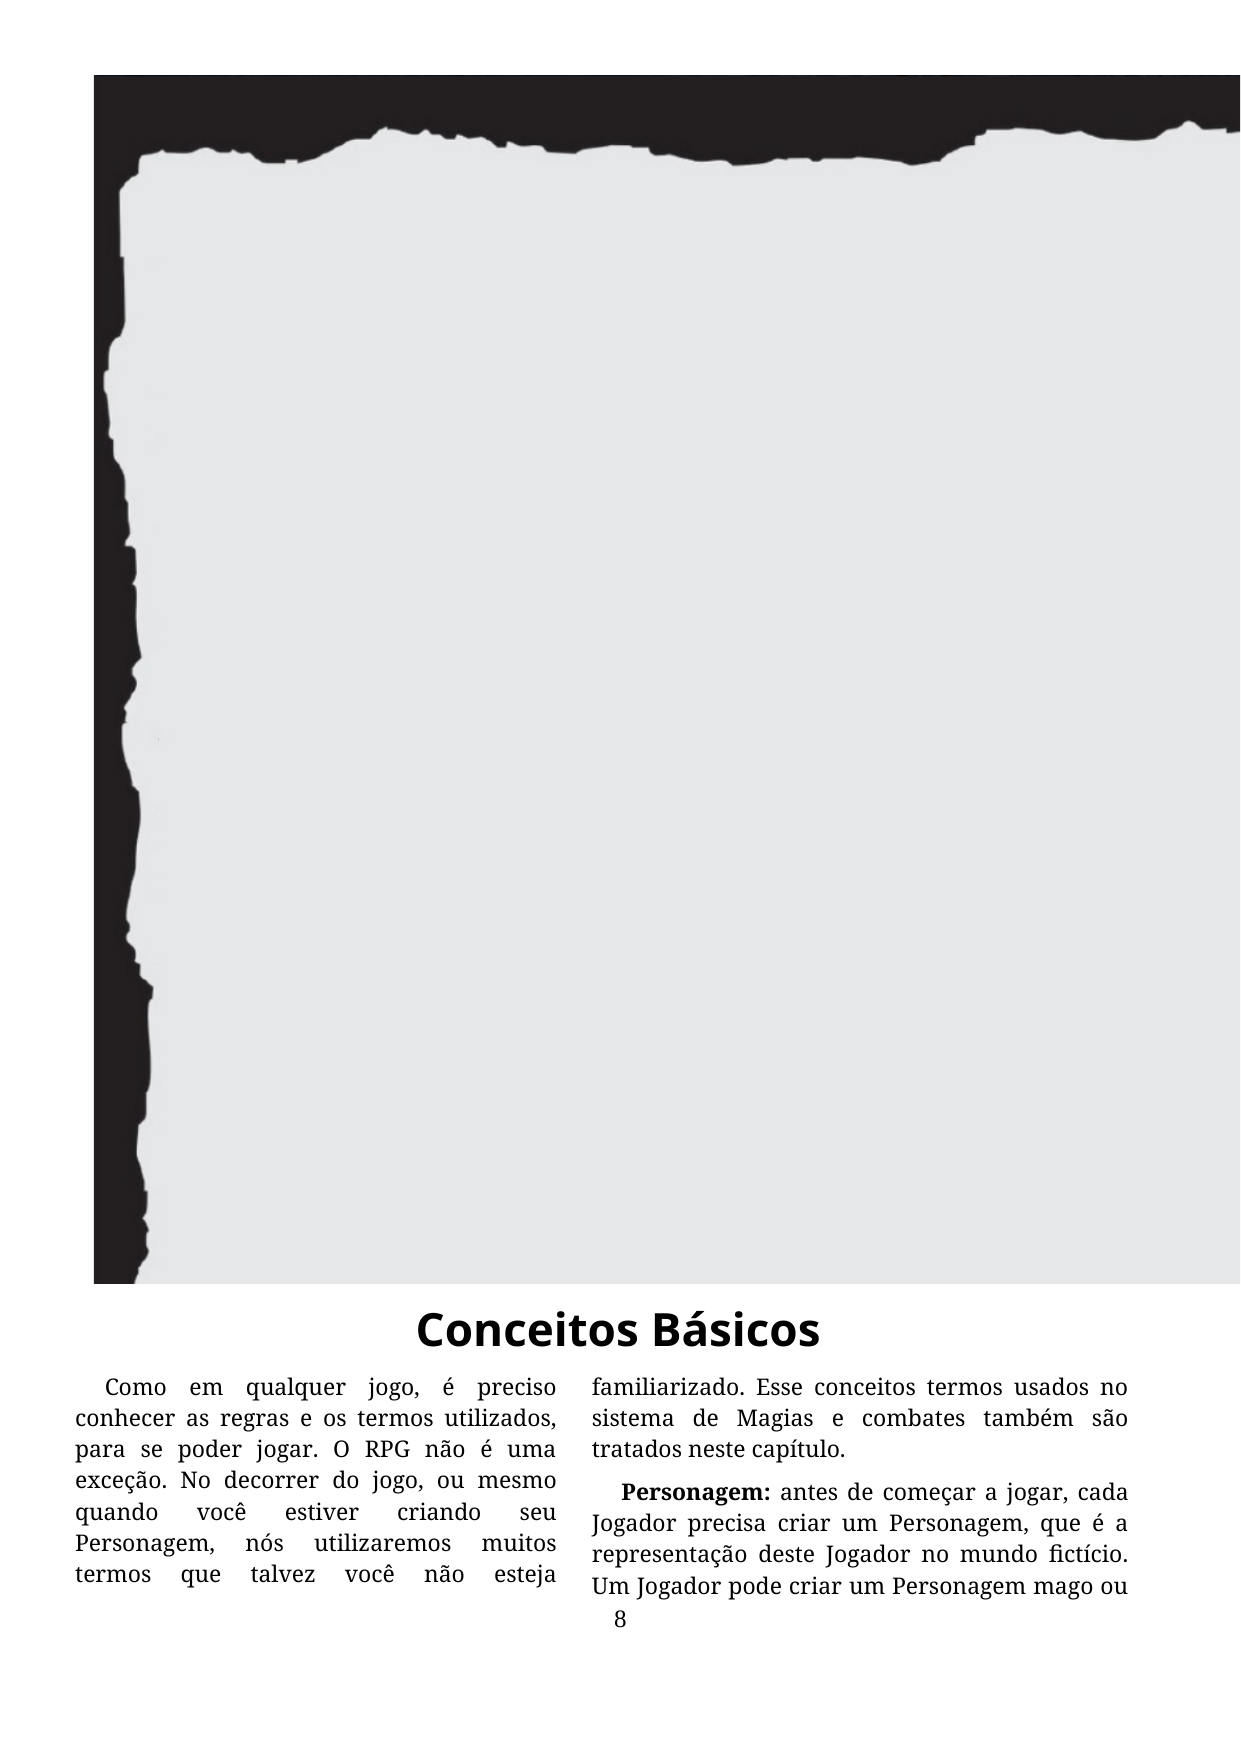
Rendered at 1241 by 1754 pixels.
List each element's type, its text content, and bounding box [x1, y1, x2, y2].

text Como em qualquer jogo, é preciso conhecer as regras e os termos utilizados, para se poder jogar. O RPG não é uma exceção. No decorrer do jogo, ou mesmo quando você estiver criando seu Personagem, nós utilizaremos muitos termos que talvez você não esteja familiarizado. Esse conceitos termos usados no sistema de Magias e combates também são tratados neste capítulo. [592, 1284, 1129, 1464]
text Como em qualquer jogo, é preciso conhecer as regras e os termos utilizados, para se poder jogar. O RPG não é uma exceção. No decorrer do jogo, ou mesmo quando você estiver criando seu Personagem, nós utilizaremos muitos termos que talvez você não esteja familiarizado. Esse conceitos termos usados no sistema de Magias e combates também são tratados neste capítulo. [75, 1283, 557, 1589]
text Personagem: antes de começar a jogar, cada Jogador precisa criar um Personagem, que é a representação deste Jogador no mundo fictício. Um Jogador pode criar um Personagem mago ou [592, 1476, 1129, 1601]
picture [93, 75, 1241, 1284]
